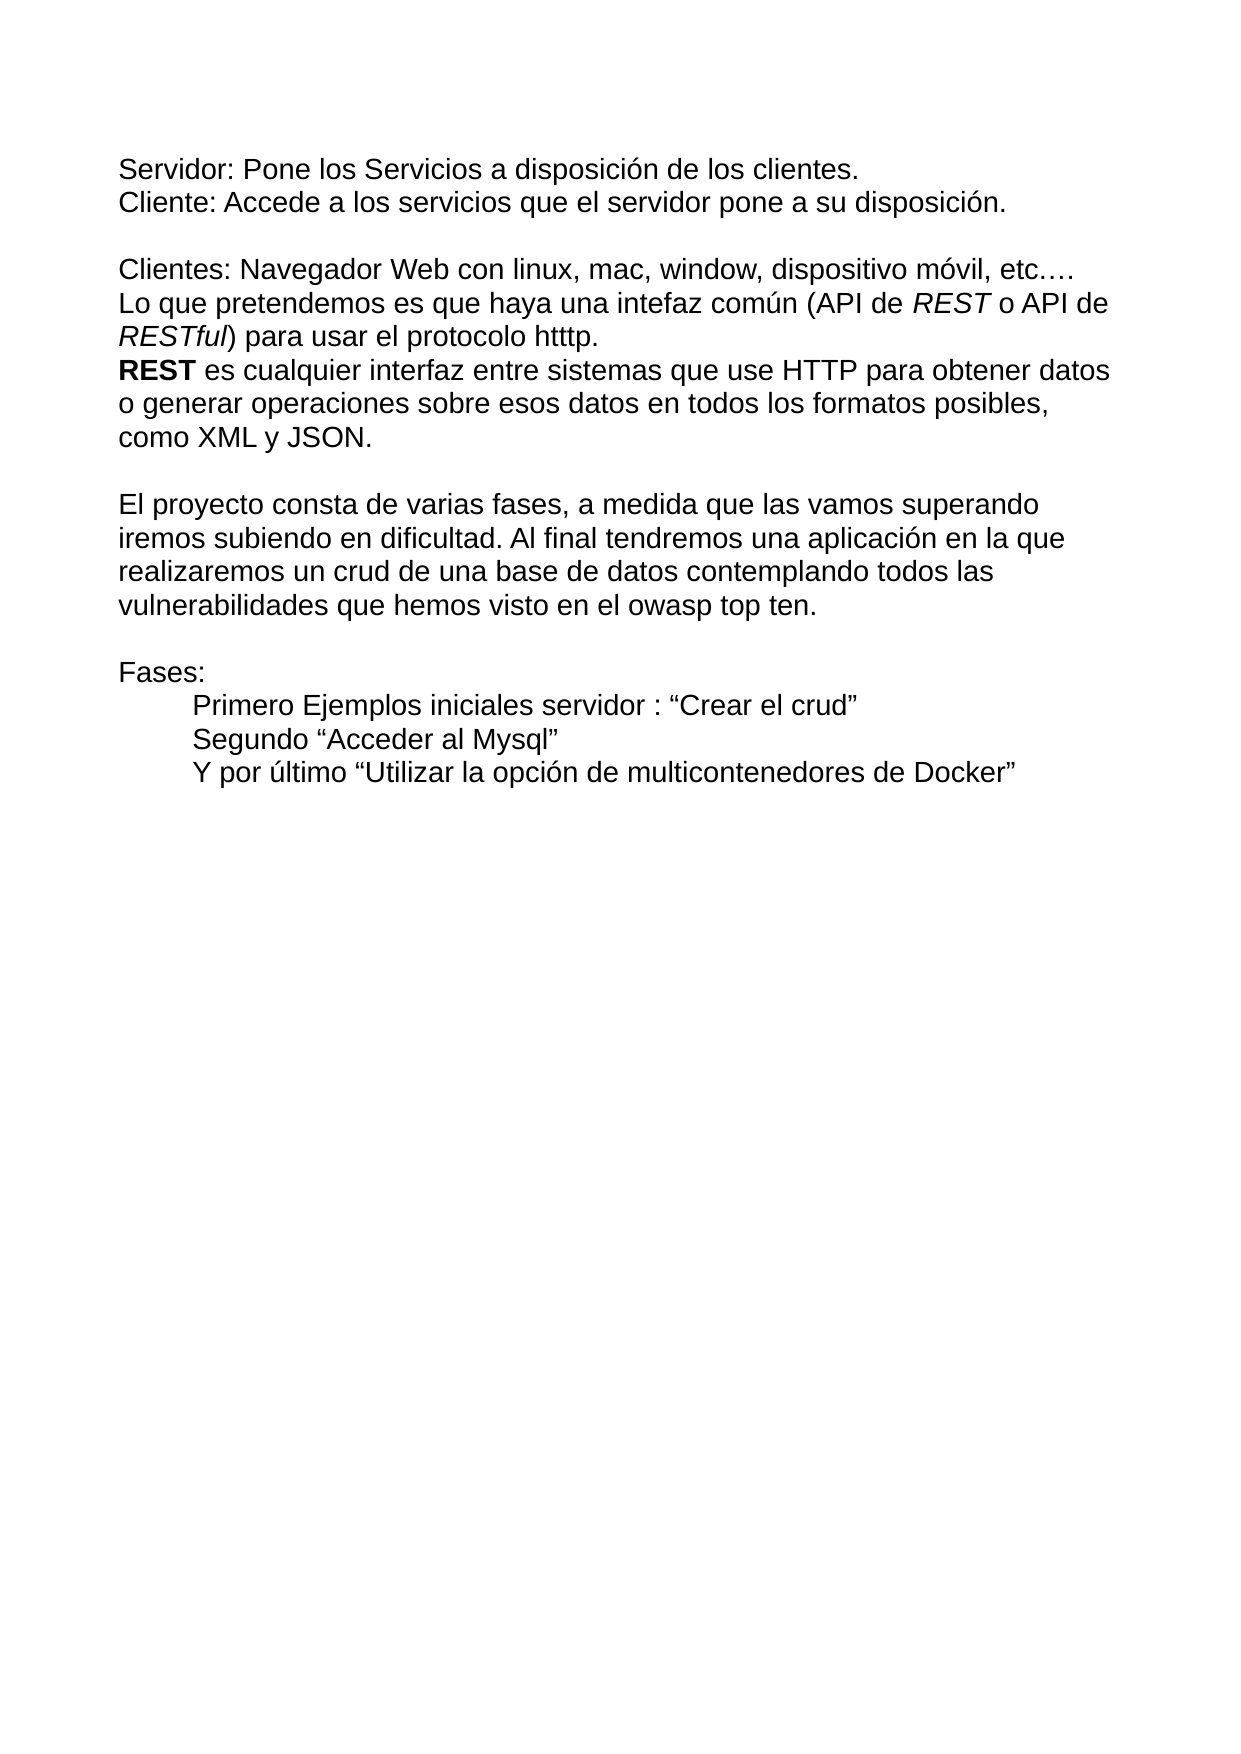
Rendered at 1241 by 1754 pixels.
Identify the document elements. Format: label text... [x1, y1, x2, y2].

text Lo que pretendemos es que haya una intefaz común (API de REST o API de RESTful) para usar el protocolo htttp. [118, 286, 1122, 353]
text Fases: [118, 655, 1122, 688]
text Servidor: Pone los Servicios a disposición de los clientes. [118, 152, 1122, 185]
text Segundo “Acceder al Mysql” [118, 722, 1122, 755]
text Y por último “Utilizar la opción de multicontenedores de Docker” [118, 755, 1122, 789]
text REST es cualquier interfaz entre sistemas que use HTTP para obtener datos o generar operaciones sobre esos datos en todos los formatos posibles, como XML y JSON. [118, 353, 1122, 453]
text Clientes: Navegador Web con linux, mac, window, dispositivo móvil, etc.… [118, 252, 1122, 286]
text El proyecto consta de varias fases, a medida que las vamos superando iremos subiendo en dificultad. Al final tendremos una aplicación en la que realizaremos un crud de una base de datos contemplando todos las vulnerabilidades que hemos visto en el owasp top ten. [118, 487, 1122, 621]
text Primero Ejemplos iniciales servidor : “Crear el crud” [118, 688, 1122, 722]
text Cliente: Accede a los servicios que el servidor pone a su disposición. [118, 185, 1122, 219]
